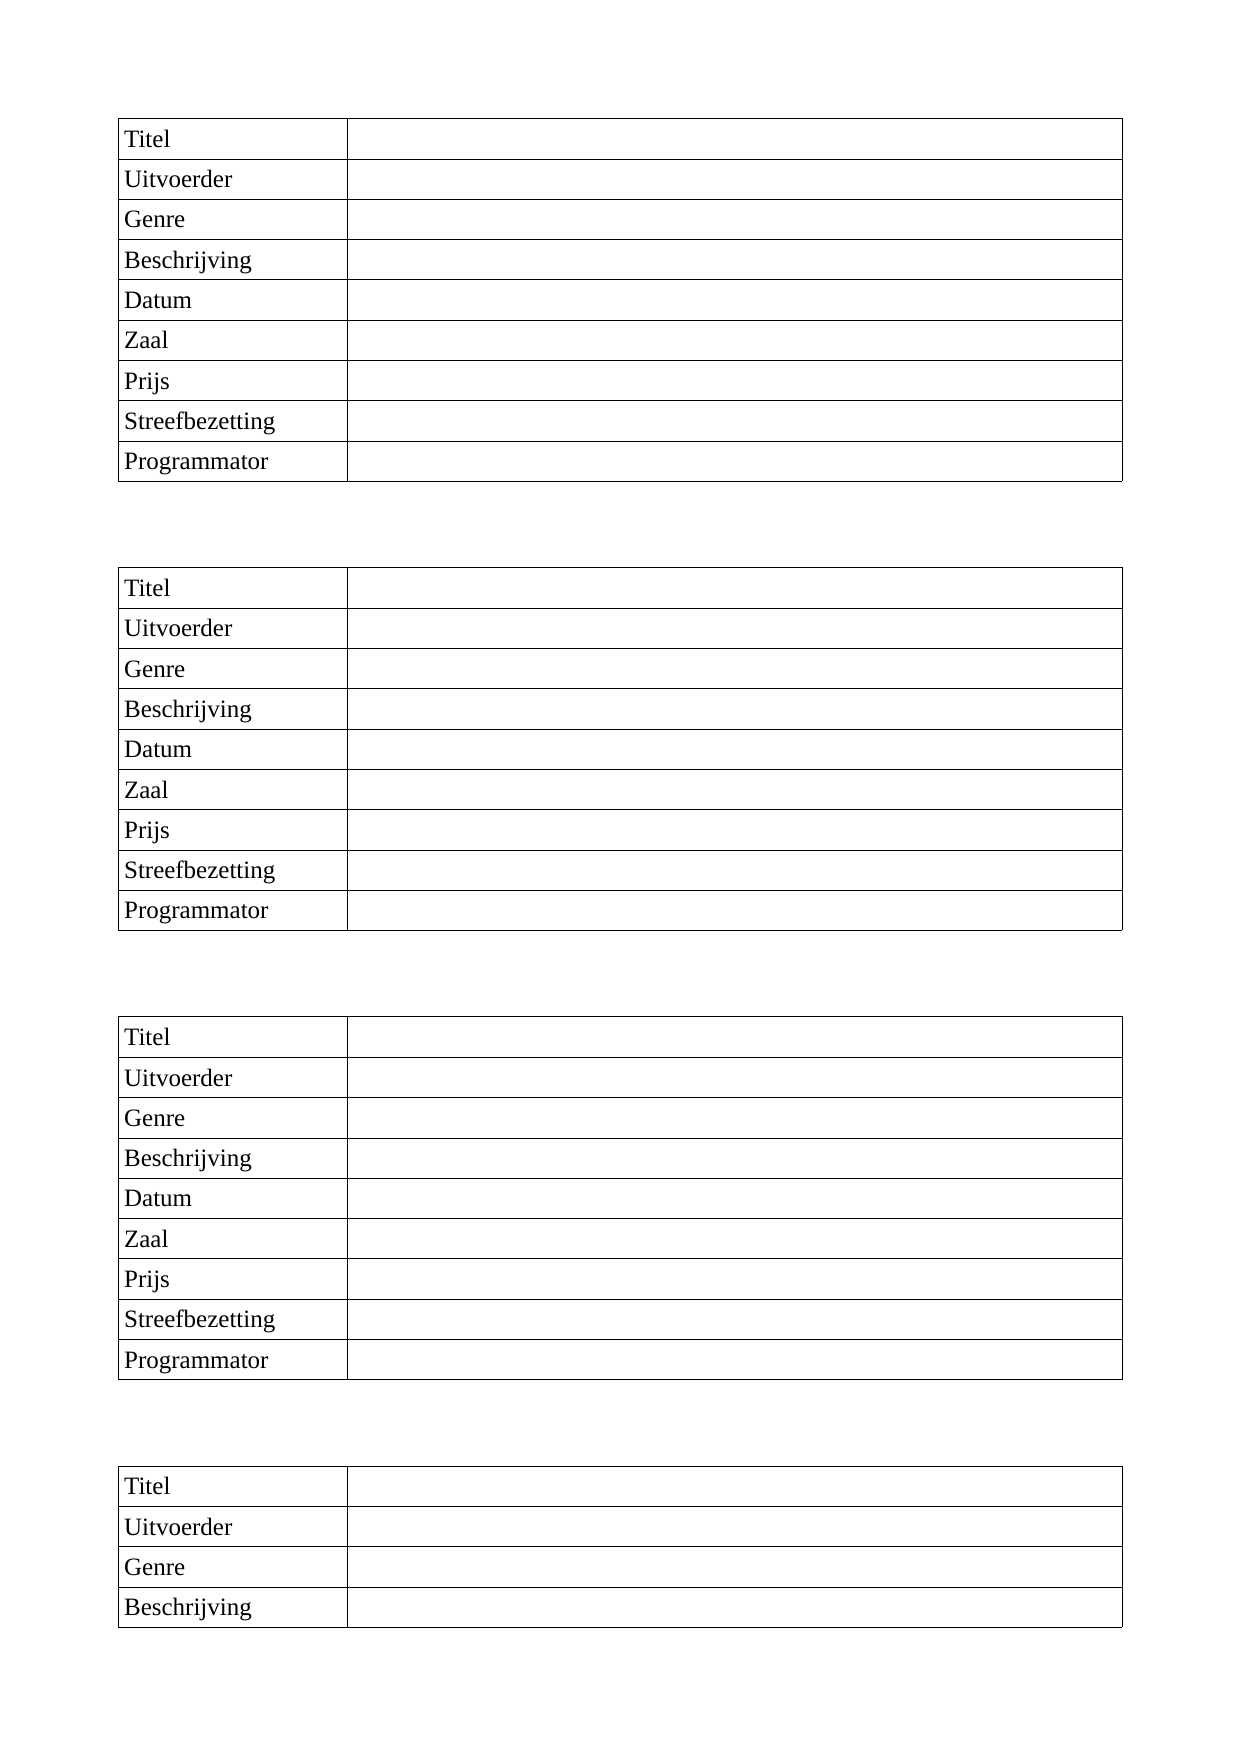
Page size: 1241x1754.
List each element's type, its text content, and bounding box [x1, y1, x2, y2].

table_cell [348, 810, 1122, 849]
table_cell Datum [119, 280, 347, 320]
table_cell [348, 280, 1122, 320]
table_cell Genre [119, 1098, 347, 1137]
table_cell [348, 442, 1122, 481]
table_cell Datum [119, 1179, 347, 1218]
table_cell [348, 851, 1122, 890]
table_cell [348, 770, 1122, 809]
table_cell Programmator [119, 442, 347, 481]
table_cell [348, 730, 1122, 769]
table_cell [348, 321, 1122, 360]
table_cell Streefbezetting [119, 851, 347, 890]
table_cell Uitvoerder [119, 160, 347, 199]
table_cell Genre [119, 649, 347, 688]
table_header Titel [119, 1017, 347, 1057]
table_cell Zaal [119, 321, 347, 360]
table_header Titel [119, 119, 347, 158]
table_cell Zaal [119, 1219, 347, 1258]
table_cell Genre [119, 200, 347, 239]
table_cell Prijs [119, 1259, 347, 1299]
table_cell Beschrijving [119, 1139, 347, 1178]
table_cell Streefbezetting [119, 401, 347, 441]
table_cell [348, 689, 1122, 728]
table_header [348, 119, 1122, 158]
table_header [348, 568, 1122, 608]
table_cell [348, 1058, 1122, 1097]
table_cell [348, 401, 1122, 441]
table_cell Prijs [119, 361, 347, 400]
table_cell Datum [119, 730, 347, 769]
table_cell Genre [119, 1547, 347, 1587]
table_cell [348, 361, 1122, 400]
table_cell [348, 1588, 1122, 1627]
table_cell Beschrijving [119, 689, 347, 728]
table_cell [348, 649, 1122, 688]
table_cell [348, 1098, 1122, 1137]
table_cell Uitvoerder [119, 609, 347, 648]
table_cell Streefbezetting [119, 1300, 347, 1339]
table_cell Programmator [119, 1340, 347, 1379]
table_cell [348, 1139, 1122, 1178]
table_cell [348, 1219, 1122, 1258]
table_cell Prijs [119, 810, 347, 849]
table_cell [348, 891, 1122, 930]
table_cell Uitvoerder [119, 1507, 347, 1546]
table_cell [348, 609, 1122, 648]
table_header Titel [119, 1467, 347, 1506]
table_cell Beschrijving [119, 240, 347, 279]
table_header [348, 1467, 1122, 1506]
table_cell [348, 1179, 1122, 1218]
table_cell [348, 1259, 1122, 1299]
table_header [348, 1017, 1122, 1057]
table_cell Zaal [119, 770, 347, 809]
table_cell [348, 200, 1122, 239]
table_cell [348, 1300, 1122, 1339]
table_cell [348, 1340, 1122, 1379]
table_cell [348, 1507, 1122, 1546]
table_cell [348, 1547, 1122, 1587]
table_cell Uitvoerder [119, 1058, 347, 1097]
table_cell [348, 160, 1122, 199]
table_cell Programmator [119, 891, 347, 930]
table_cell [348, 240, 1122, 279]
table_header Titel [119, 568, 347, 608]
table_cell Beschrijving [119, 1588, 347, 1627]
